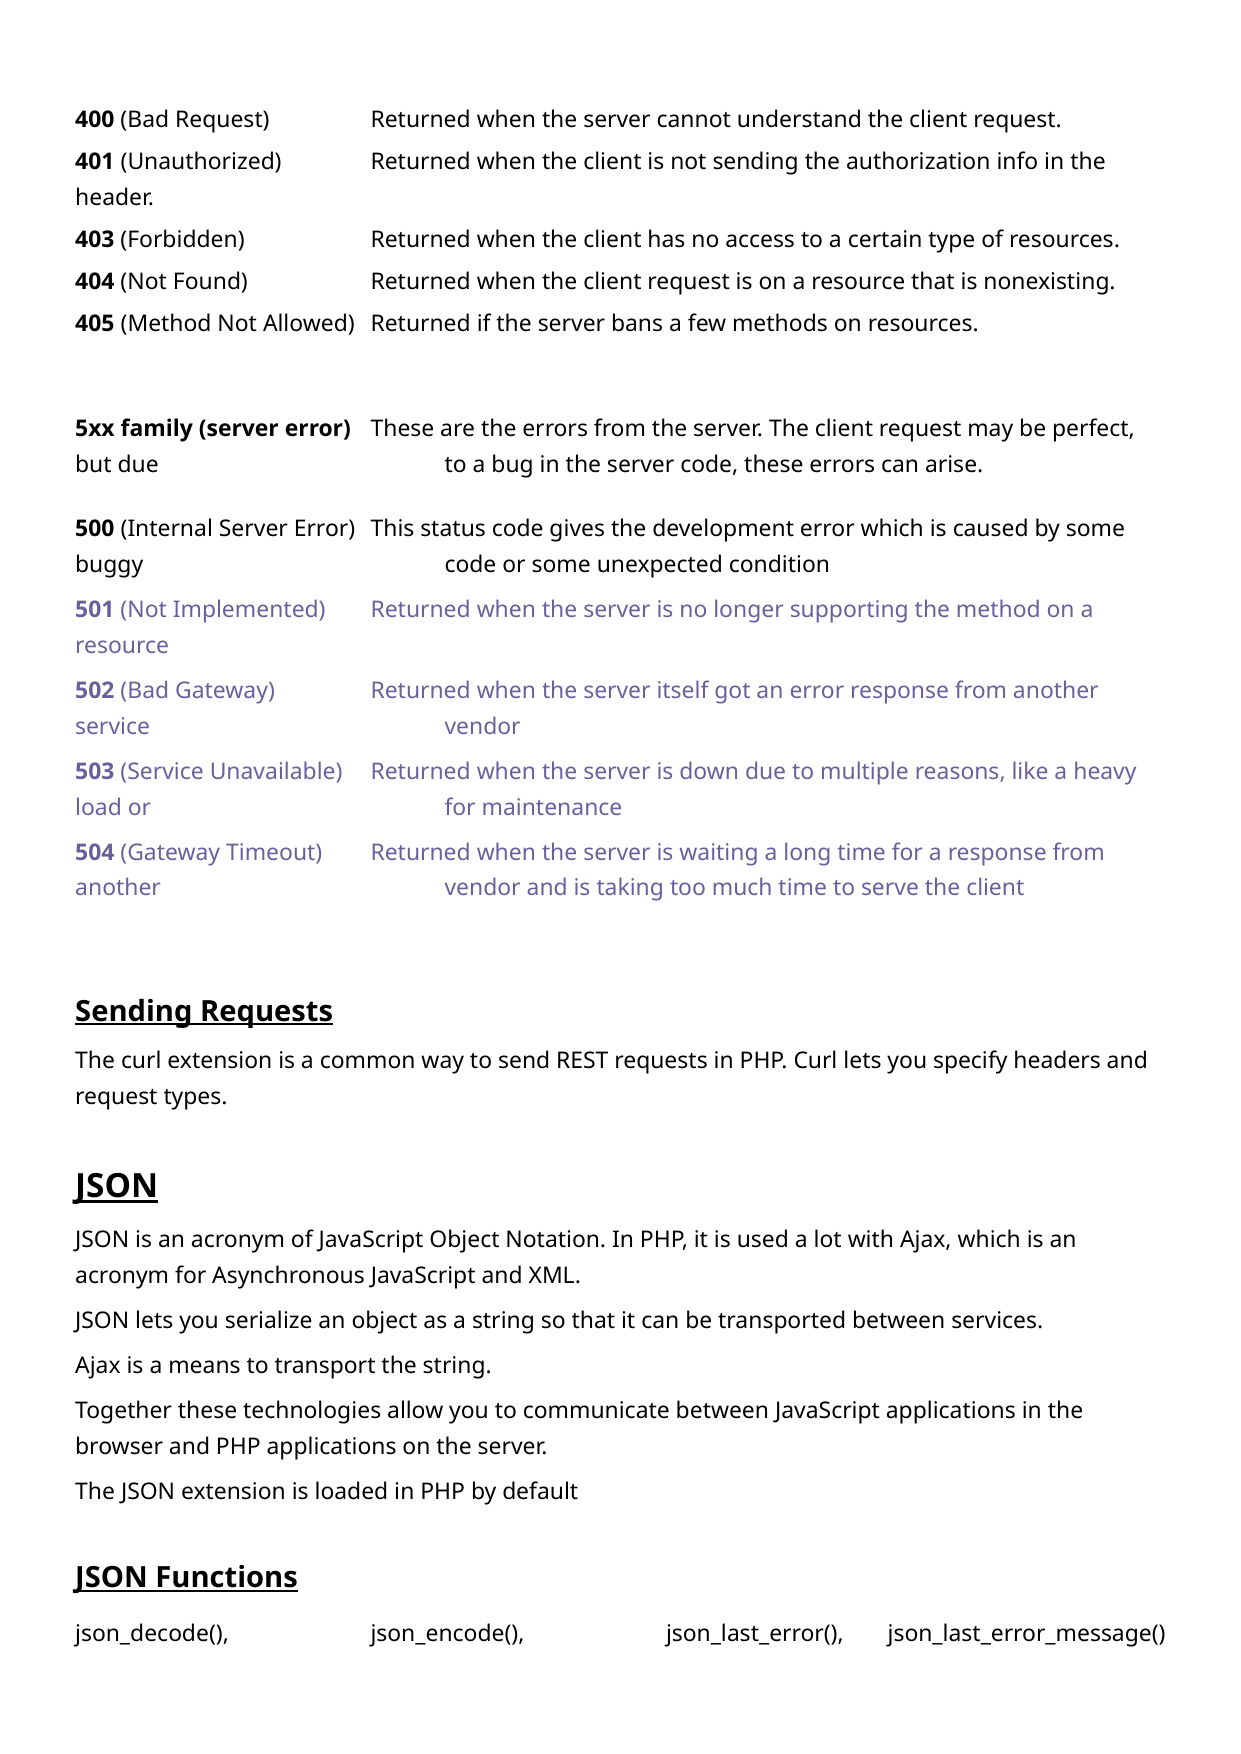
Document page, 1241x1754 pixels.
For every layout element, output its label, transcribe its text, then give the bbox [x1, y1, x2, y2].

text 400 (Bad Request) Returned when the server cannot understand the client request. [75, 103, 1166, 134]
text 404 (Not Found) Returned when the client request is on a resource that is nonexisting. [75, 265, 1166, 296]
text JSON [75, 1162, 1166, 1207]
text 503 (Service Unavailable) Returned when the server is down due to multiple reasons, like a heavy load or for maintenance [75, 754, 1166, 822]
text 500 (Internal Server Error) This status code gives the development error which is caused by some buggy code or some unexpected condition [75, 512, 1166, 579]
text JSON is an acronym of JavaScript Object Notation. In PHP, it is used a lot with Ajax, which is an acronym for Asynchronous JavaScript and XML. [75, 1223, 1166, 1290]
text 501 (Not Implemented) Returned when the server is no longer supporting the method on a resource [75, 593, 1166, 660]
text JSON Functions [75, 1556, 1166, 1596]
text 403 (Forbidden) Returned when the client has no access to a certain type of resources. [75, 223, 1166, 254]
text The JSON extension is loaded in PHP by default [75, 1474, 1166, 1506]
text Ajax is a means to transport the string. [75, 1349, 1166, 1380]
text 401 (Unauthorized) Returned when the client is not sending the authorization info in the header. [75, 145, 1166, 212]
text 504 (Gateway Timeout) Returned when the server is waiting a long time for a response from another vendor and is taking too much time to serve the client [75, 835, 1166, 903]
text 502 (Bad Gateway) Returned when the server itself got an error response from another service vendor [75, 674, 1166, 741]
text 5xx family (server error) These are the errors from the server. The client request may be perfect, but due to a bug in the server code, these errors can arise. [75, 412, 1166, 479]
text JSON lets you serialize an object as a string so that it can be transported between services. [75, 1304, 1166, 1335]
text The curl extension is a common way to send REST requests in PHP. Curl lets you specify headers and request types. [75, 1044, 1166, 1112]
text Together these technologies allow you to communicate between JavaScript applications in the browser and PHP applications on the server. [75, 1394, 1166, 1461]
text 405 (Method Not Allowed) Returned if the server bans a few methods on resources. [75, 307, 1166, 338]
text Sending Requests [75, 990, 1166, 1029]
text json_decode(), json_encode(), json_last_error(), json_last_error_message() [75, 1617, 1166, 1648]
